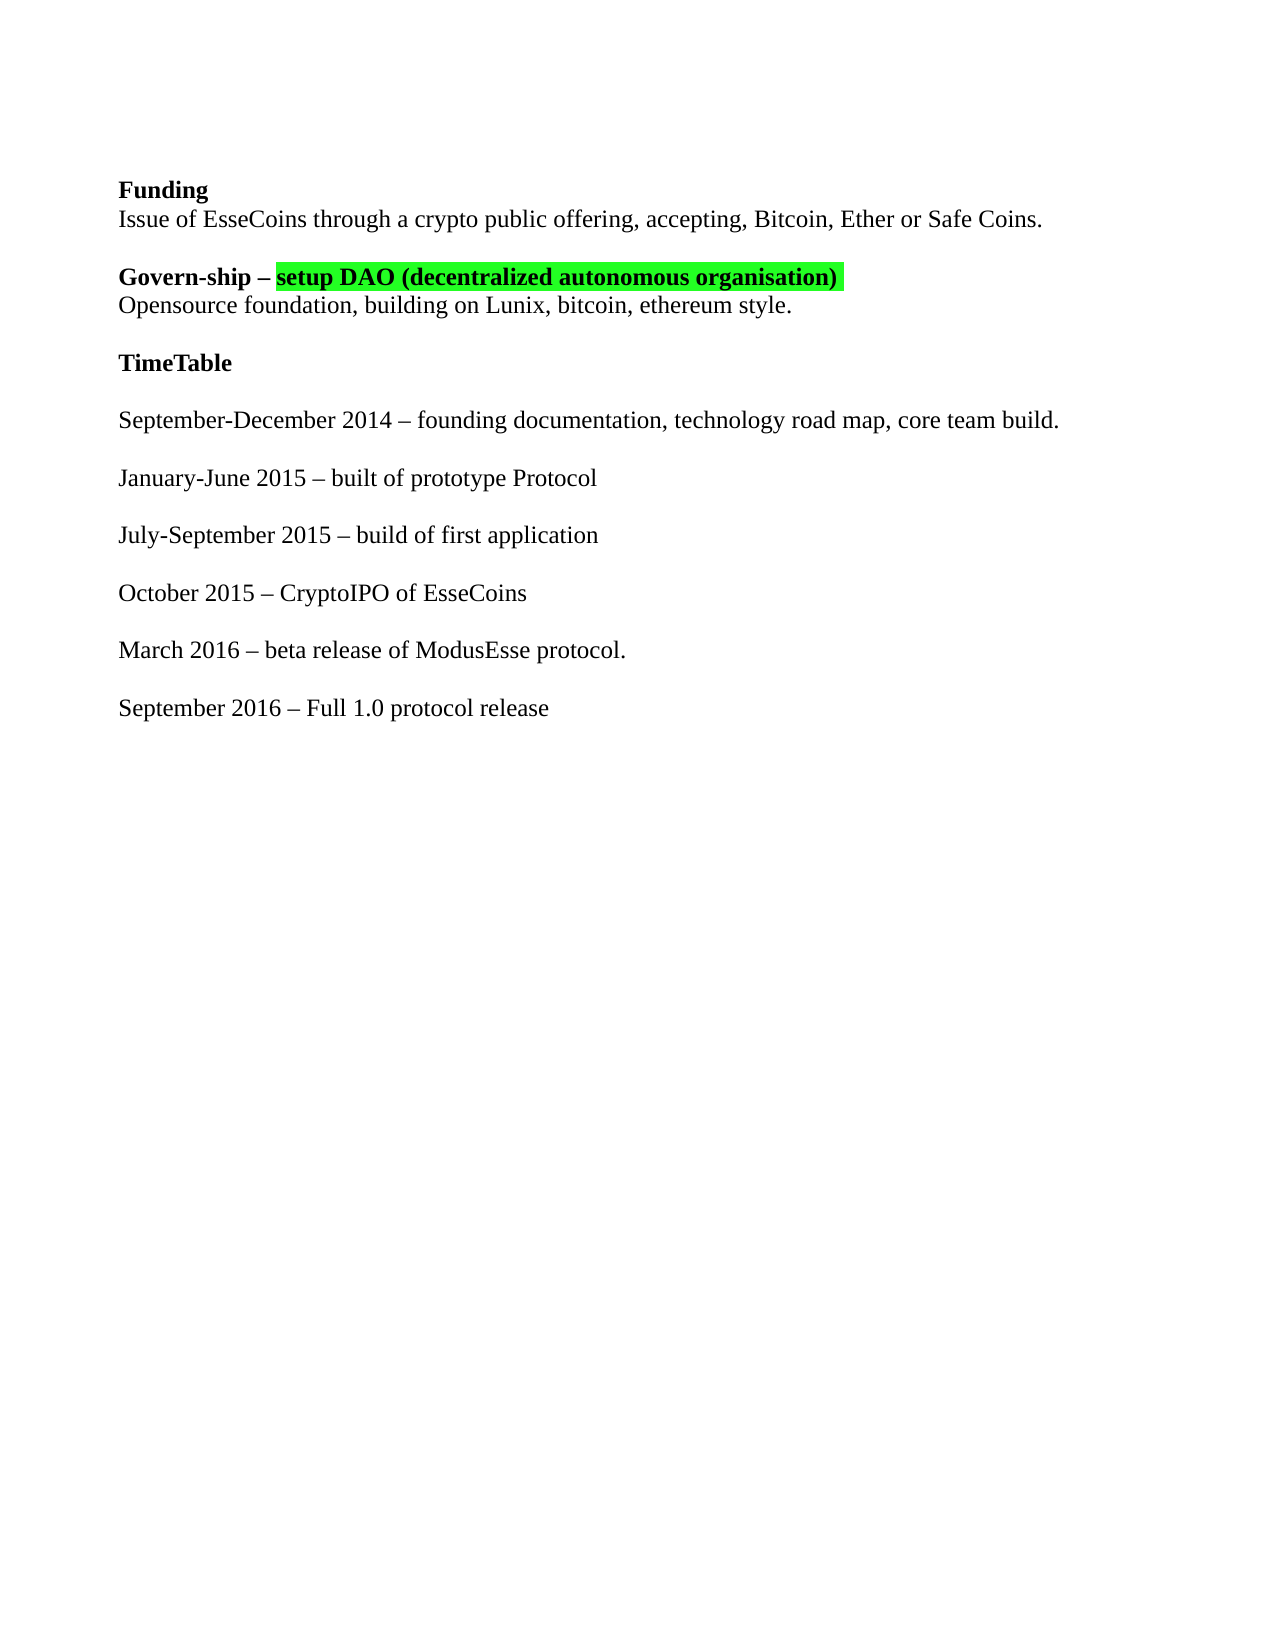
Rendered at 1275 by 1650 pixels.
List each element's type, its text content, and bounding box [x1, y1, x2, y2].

text September 2016 – Full 1.0 protocol release [118, 693, 1157, 722]
text January-June 2015 – built of prototype Protocol [118, 463, 1157, 492]
text Funding [118, 176, 1157, 204]
text TimeTable [118, 348, 1157, 377]
text July-September 2015 – build of first application [118, 521, 1157, 549]
text October 2015 – CryptoIPO of EsseCoins [118, 578, 1157, 607]
text Govern-ship – setup DAO (decentralized autonomous organisation) [118, 262, 1157, 291]
text Opensource foundation, building on Lunix, bitcoin, ethereum style. [118, 291, 1157, 319]
text Issue of EsseCoins through a crypto public offering, accepting, Bitcoin, Ether or Safe Coins. [118, 204, 1157, 233]
text September-December 2014 – founding documentation, technology road map, core team build. [118, 406, 1157, 434]
text March 2016 – beta release of ModusEsse protocol. [118, 636, 1157, 664]
